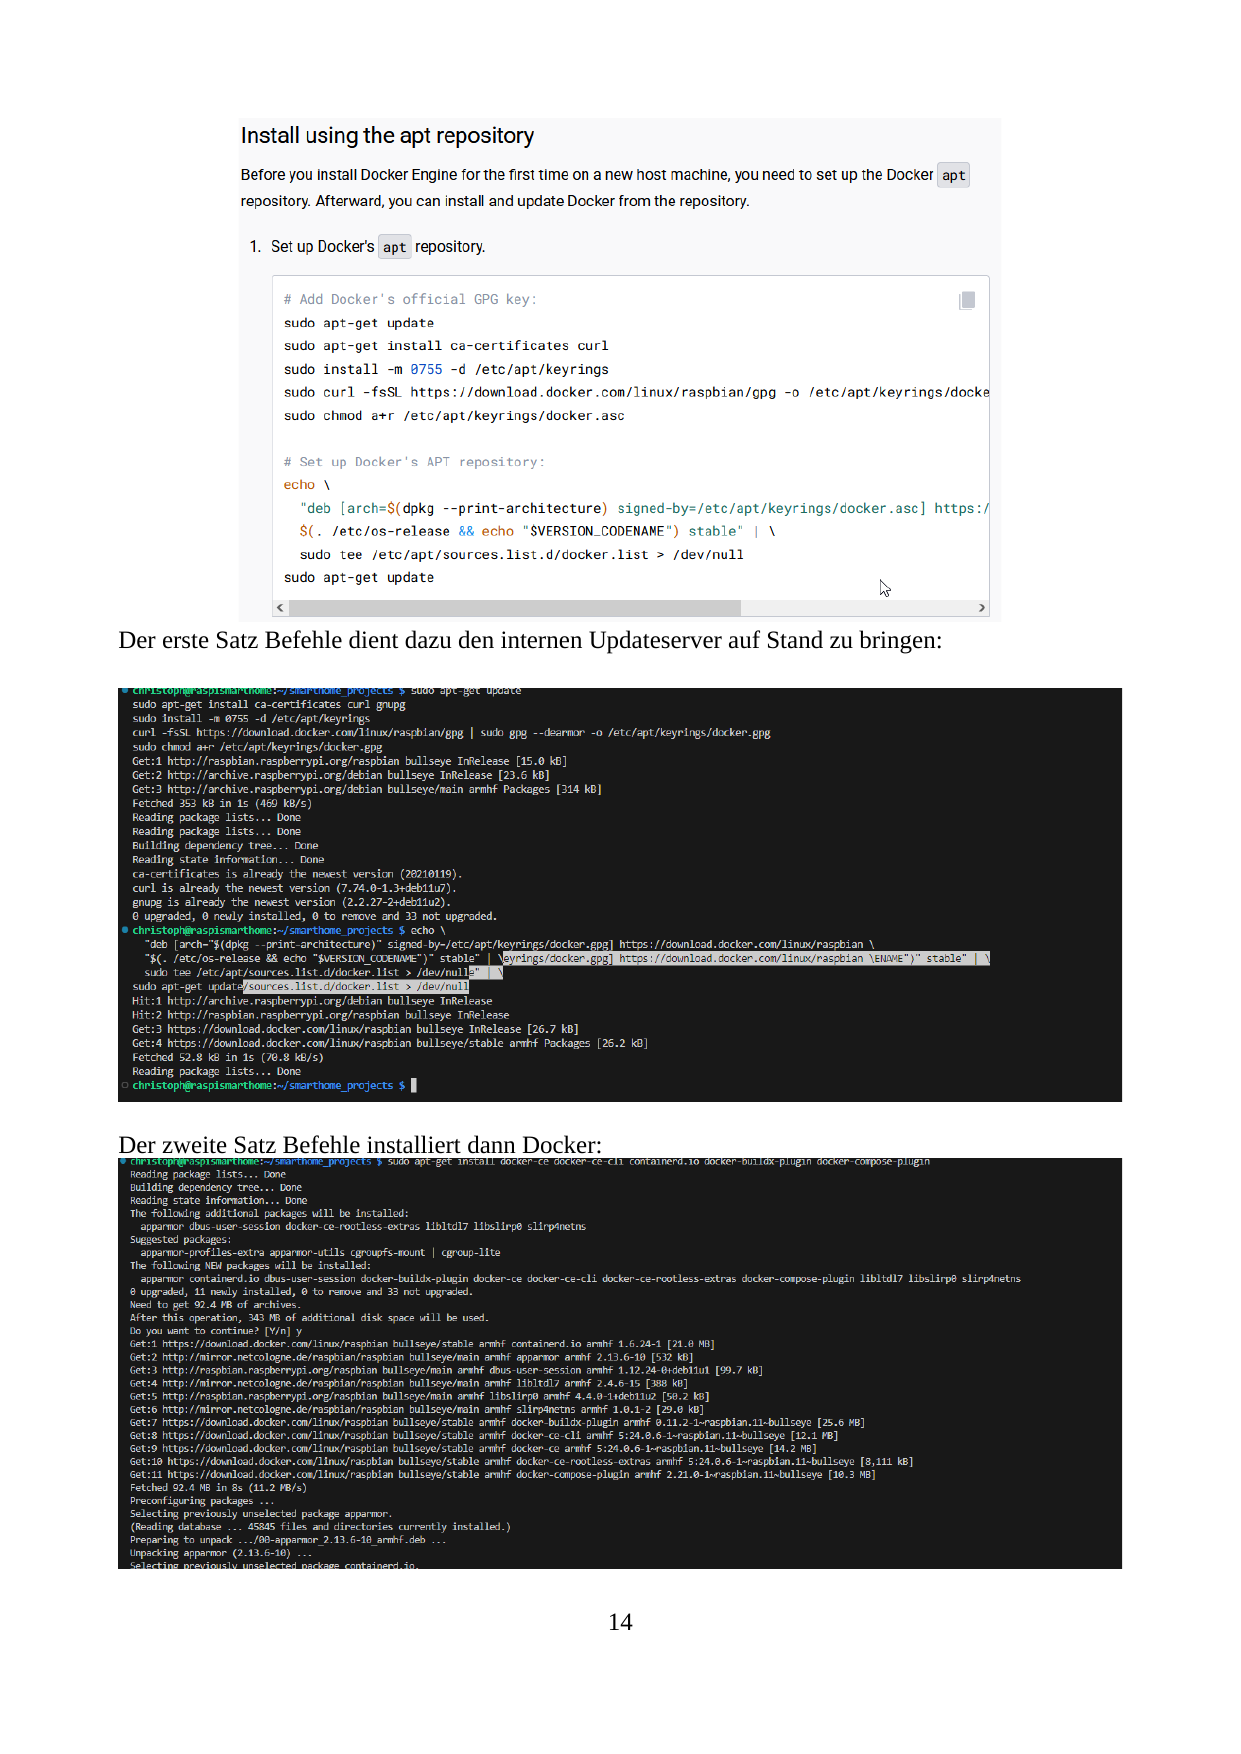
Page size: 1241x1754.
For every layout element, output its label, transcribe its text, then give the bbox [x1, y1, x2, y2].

picture [118, 1158, 1123, 1569]
picture [118, 688, 1123, 1102]
text Der zweite Satz Befehle installiert dann Docker: [118, 1130, 1122, 1158]
text Der erste Satz Befehle dient dazu den internen Updateserver auf Stand zu bringen: [118, 118, 1122, 654]
picture [238, 118, 1002, 622]
